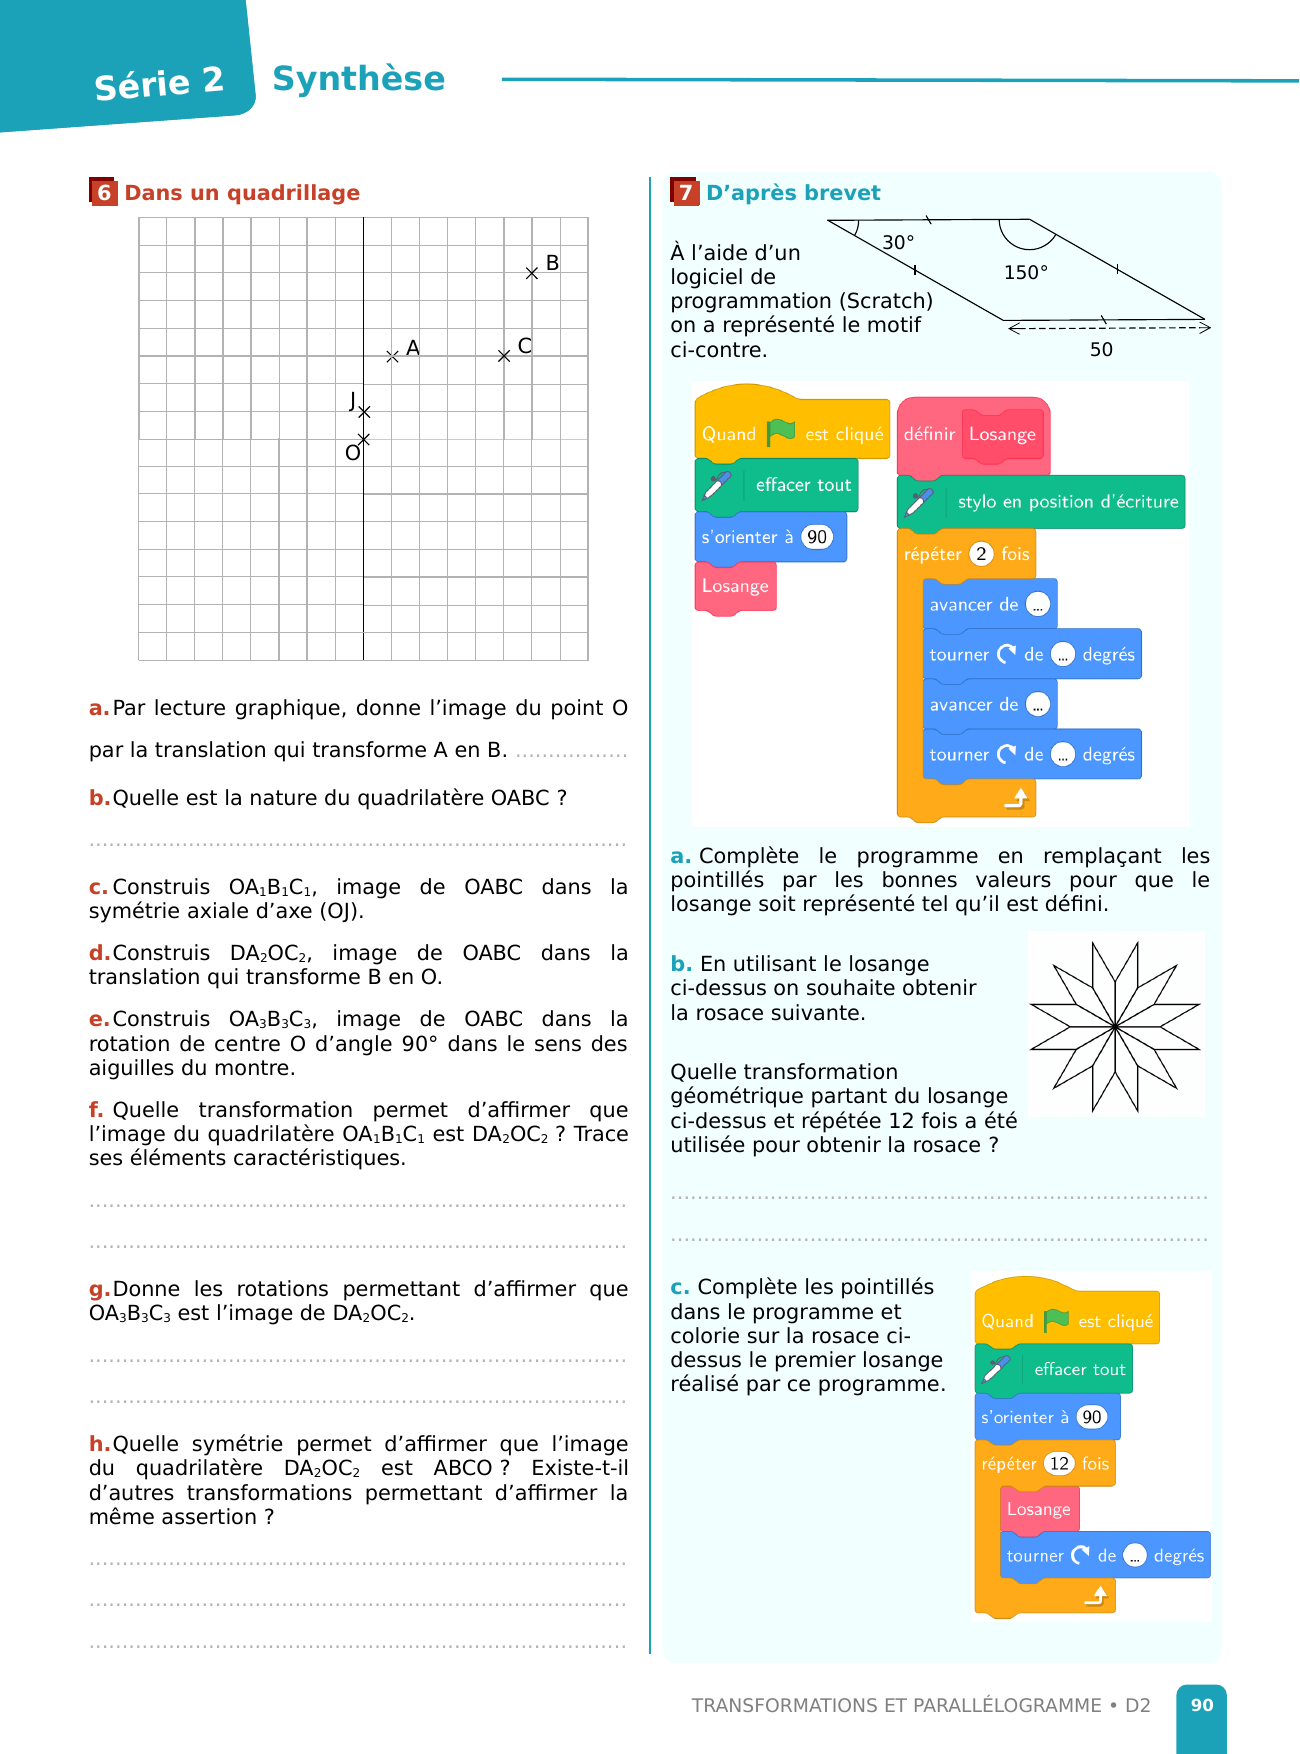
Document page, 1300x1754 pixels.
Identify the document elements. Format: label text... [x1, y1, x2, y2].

list Construis OA3B3C3, image de OABC dans la rotation de centre O d’angle 90° dans le sens des aiguilles du montre. [88, 1007, 629, 1080]
list Construis OA1B1C1, image de OABC dans la symétrie axiale d’axe (OJ). [88, 875, 629, 923]
picture [1028, 931, 1206, 1117]
list Quelle est la nature du quadrilatère OABC ? [88, 786, 629, 810]
list Quelle transformation permet d’affirmer que l’image du quadrilatère OA1B1C1 est DA2OC2 ? Trace ses éléments caractéristiques. [88, 1098, 629, 1171]
subtitle Dans un quadrillage [114, 177, 629, 205]
list Par lecture graphique, donne l’image du point O par la translation qui transforme A en B. [88, 679, 629, 762]
picture [971, 1271, 1213, 1622]
list Construis DA2OC2, image de OABC dans la translation qui transforme B en O. [88, 941, 629, 990]
picture [691, 381, 1190, 827]
list Donne les rotations permettant d’affirmer que OA3B3C3 est l’image de DA2OC2. [88, 1277, 629, 1326]
list Quelle symétrie permet d’affirmer que l’image du quadrilatère DA2OC2 est ABCO ? Existe-t-il d’autres transformations permettant d’affirmer la même assertion ? [88, 1432, 629, 1529]
